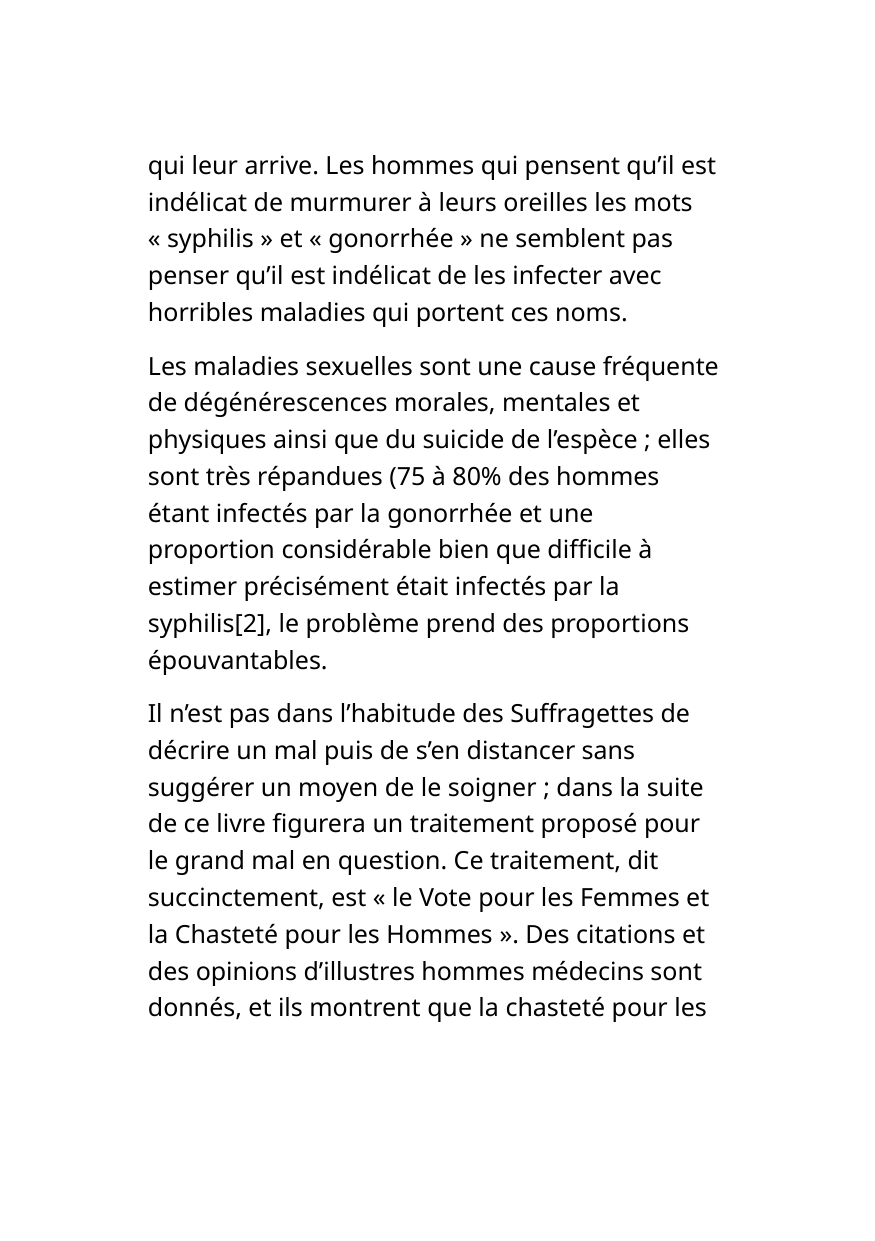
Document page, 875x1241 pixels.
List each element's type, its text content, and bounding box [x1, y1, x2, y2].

text Les maladies sexuelles sont une cause fréquente de dégénérescences morales, mentales et physiques ainsi que du suicide de l’espèce ; elles sont très répandues (75 à 80% des hommes étant infectés par la gonorrhée et une proportion considérable bien que difficile à estimer précisément était infectés par la syphilis[2], le problème prend des proportions épouvantables. [148, 348, 726, 676]
text qui leur arrive. Les hommes qui pensent qu’il est indélicat de murmurer à leurs oreilles les mots « syphilis » et « gonorrhée » ne semblent pas penser qu’il est indélicat de les infecter avec horribles maladies qui portent ces noms. [148, 148, 726, 329]
text Il n’est pas dans l’habitude des Suffragettes de décrire un mal puis de s’en distancer sans suggérer un moyen de le soigner ; dans la suite de ce livre figurera un traitement proposé pour le grand mal en question. Ce traitement, dit succinctement, est « le Vote pour les Femmes et la Chasteté pour les Hommes ». Des citations et des opinions d’illustres hommes médecins sont donnés, et ils montrent que la chasteté pour les [148, 696, 726, 1024]
